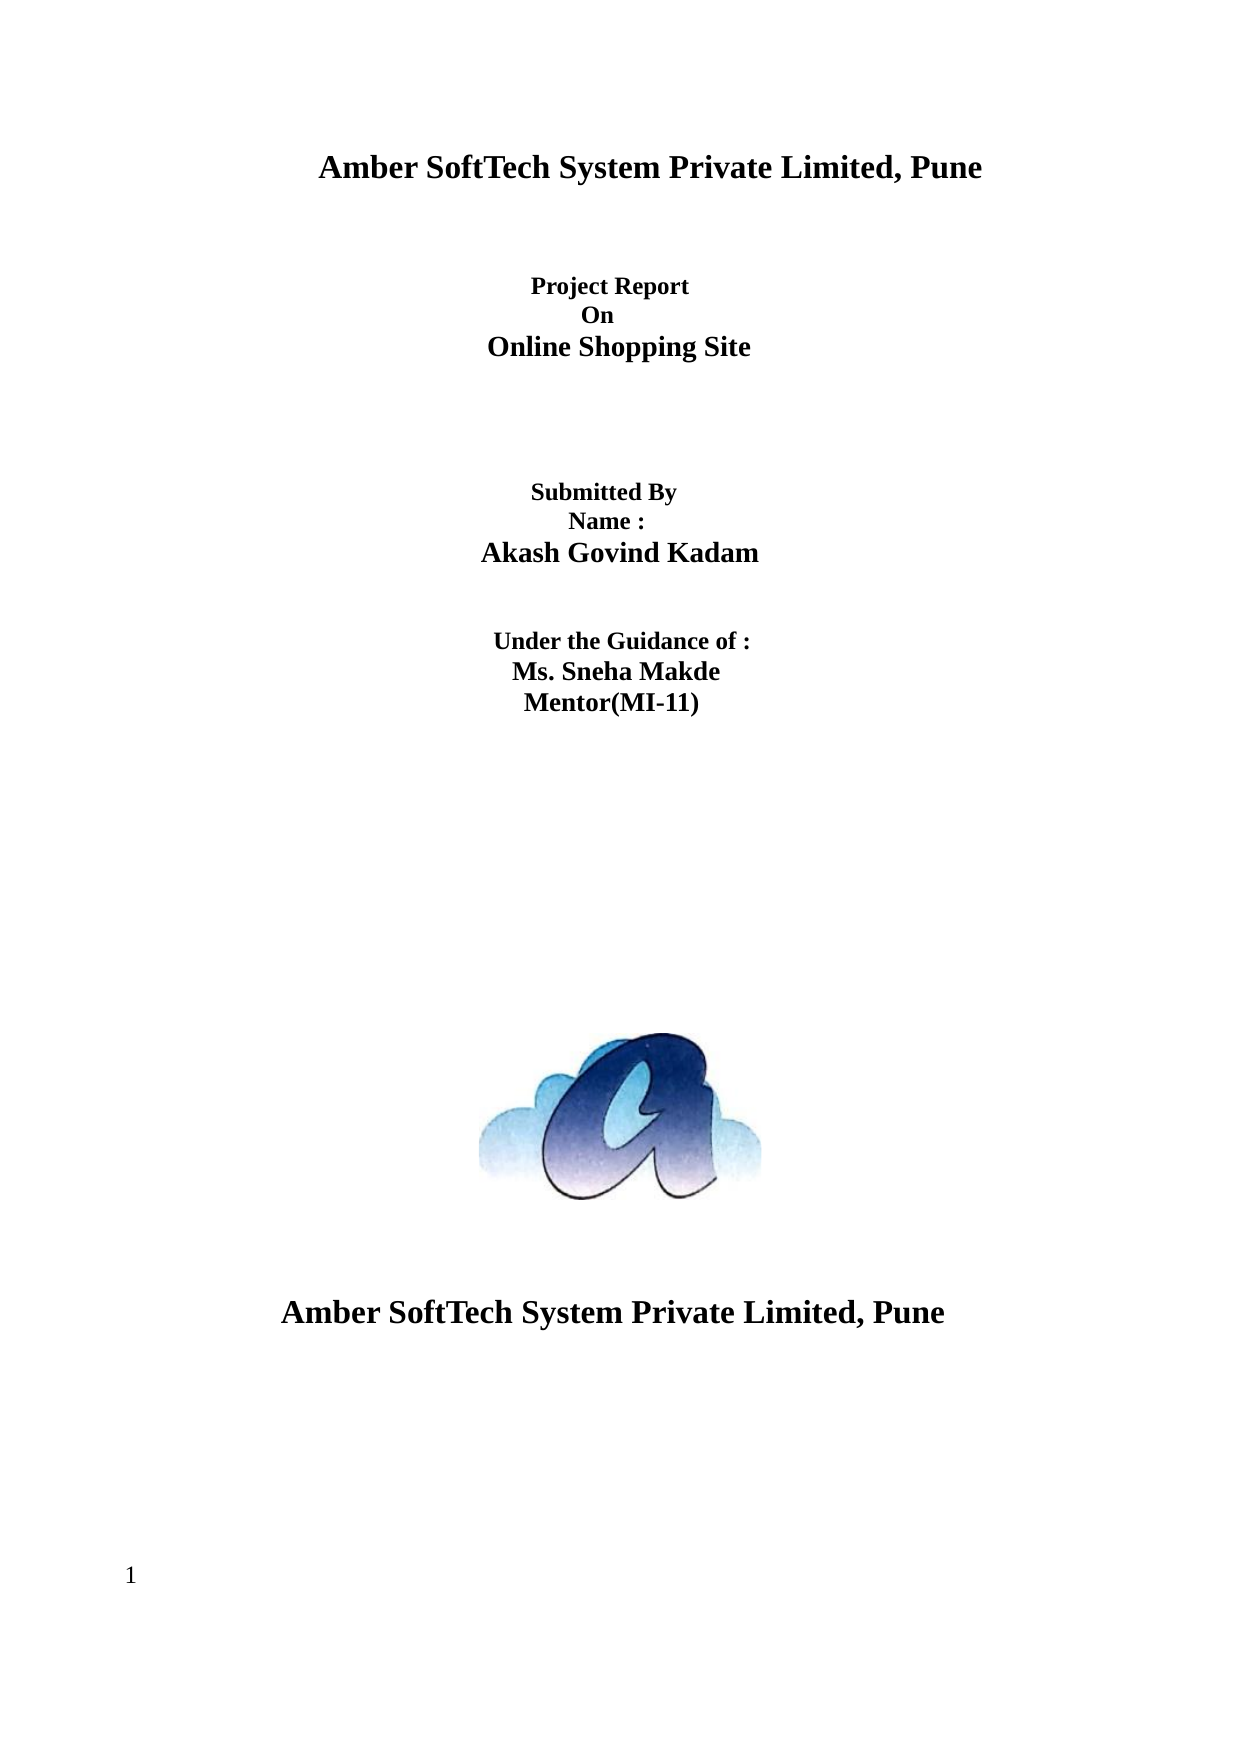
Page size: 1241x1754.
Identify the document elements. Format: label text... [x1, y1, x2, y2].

text Submitted By [118, 477, 1122, 506]
text Amber SoftTech System Private Limited, Pune [118, 1292, 1122, 1330]
picture [478, 1033, 762, 1200]
text Online Shopping Site [118, 329, 1122, 362]
text On [118, 300, 1122, 329]
text Under the Guidance of : [118, 626, 1122, 655]
text 1 [118, 1560, 1122, 1589]
text Amber SoftTech System Private Limited, Pune [118, 147, 1122, 185]
text Project Report [118, 271, 1122, 300]
text Akash Govind Kadam [118, 535, 1122, 568]
text Ms. Sneha Makde [118, 655, 1122, 686]
text Name : [118, 506, 1122, 535]
text Mentor(MI-11) [118, 686, 1122, 717]
